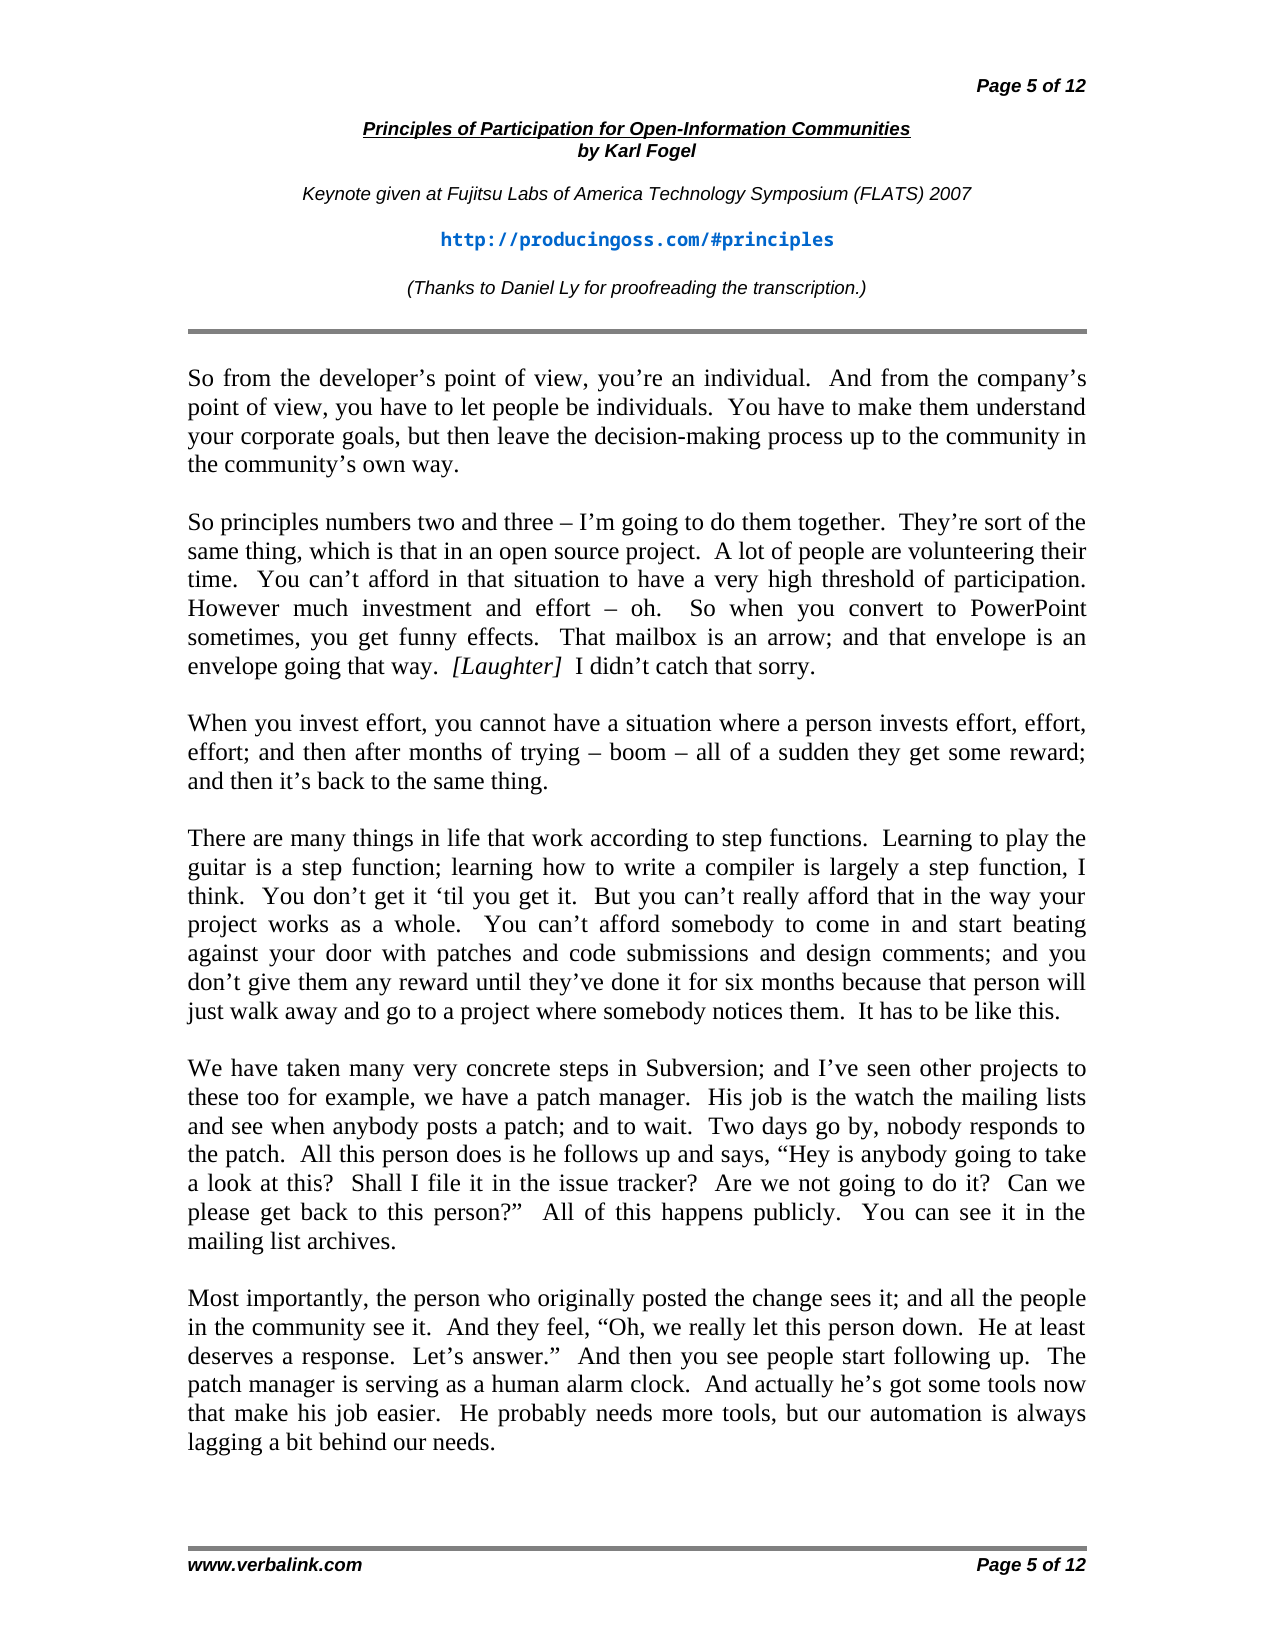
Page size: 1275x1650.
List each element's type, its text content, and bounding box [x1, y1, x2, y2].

text So principles numbers two and three – I’m going to do them together. They’re sort of the same thing, which is that in an open source project. A lot of people are volunteering their time. You can’t afford in that situation to have a very high threshold of participation. However much investment and effort – oh. So when you convert to PowerPoint sometimes, you get funny effects. That mailbox is an arrow; and that envelope is an envelope going that way. [Laughter] I didn’t catch that sorry. [187, 507, 1087, 679]
text We have taken many very concrete steps in Subversion; and I’ve seen other projects to these too for example, we have a patch manager. His job is the watch the mailing lists and see when anybody posts a patch; and to wait. Two days go by, nobody responds to the patch. All this person does is he follows up and says, “Hey is anybody going to take a look at this? Shall I file it in the issue tracker? Are we not going to do it? Can we please get back to this person?” All of this happens publicly. You can see it in the mailing list archives. [187, 1053, 1087, 1254]
text There are many things in life that work according to step functions. Learning to play the guitar is a step function; learning how to write a compiler is largely a step function, I think. You don’t get it ‘til you get it. But you can’t really afford that in the way your project works as a whole. You can’t afford somebody to come in and start beating against your door with patches and code submissions and design comments; and you don’t give them any reward until they’ve done it for six months because that person will just walk away and go to a project where somebody notices them. It has to be like this. [187, 823, 1087, 1024]
text Most importantly, the person who originally posted the change sees it; and all the people in the community see it. And they feel, “Oh, we really let this person down. He at least deserves a response. Let’s answer.” And then you see people start following up. The patch manager is serving as a human alarm clock. And actually he’s got some tools now that make his job easier. He probably needs more tools, but our automation is always lagging a bit behind our needs. [187, 1283, 1087, 1456]
text When you invest effort, you cannot have a situation where a person invests effort, effort, effort; and then after months of trying – boom – all of a sudden they get some reward; and then it’s back to the same thing. [187, 708, 1087, 794]
text So from the developer’s point of view, you’re an individual. And from the company’s point of view, you have to let people be individuals. You have to make them understand your corporate goals, but then leave the decision-making process up to the community in the community’s own way. [187, 363, 1087, 478]
